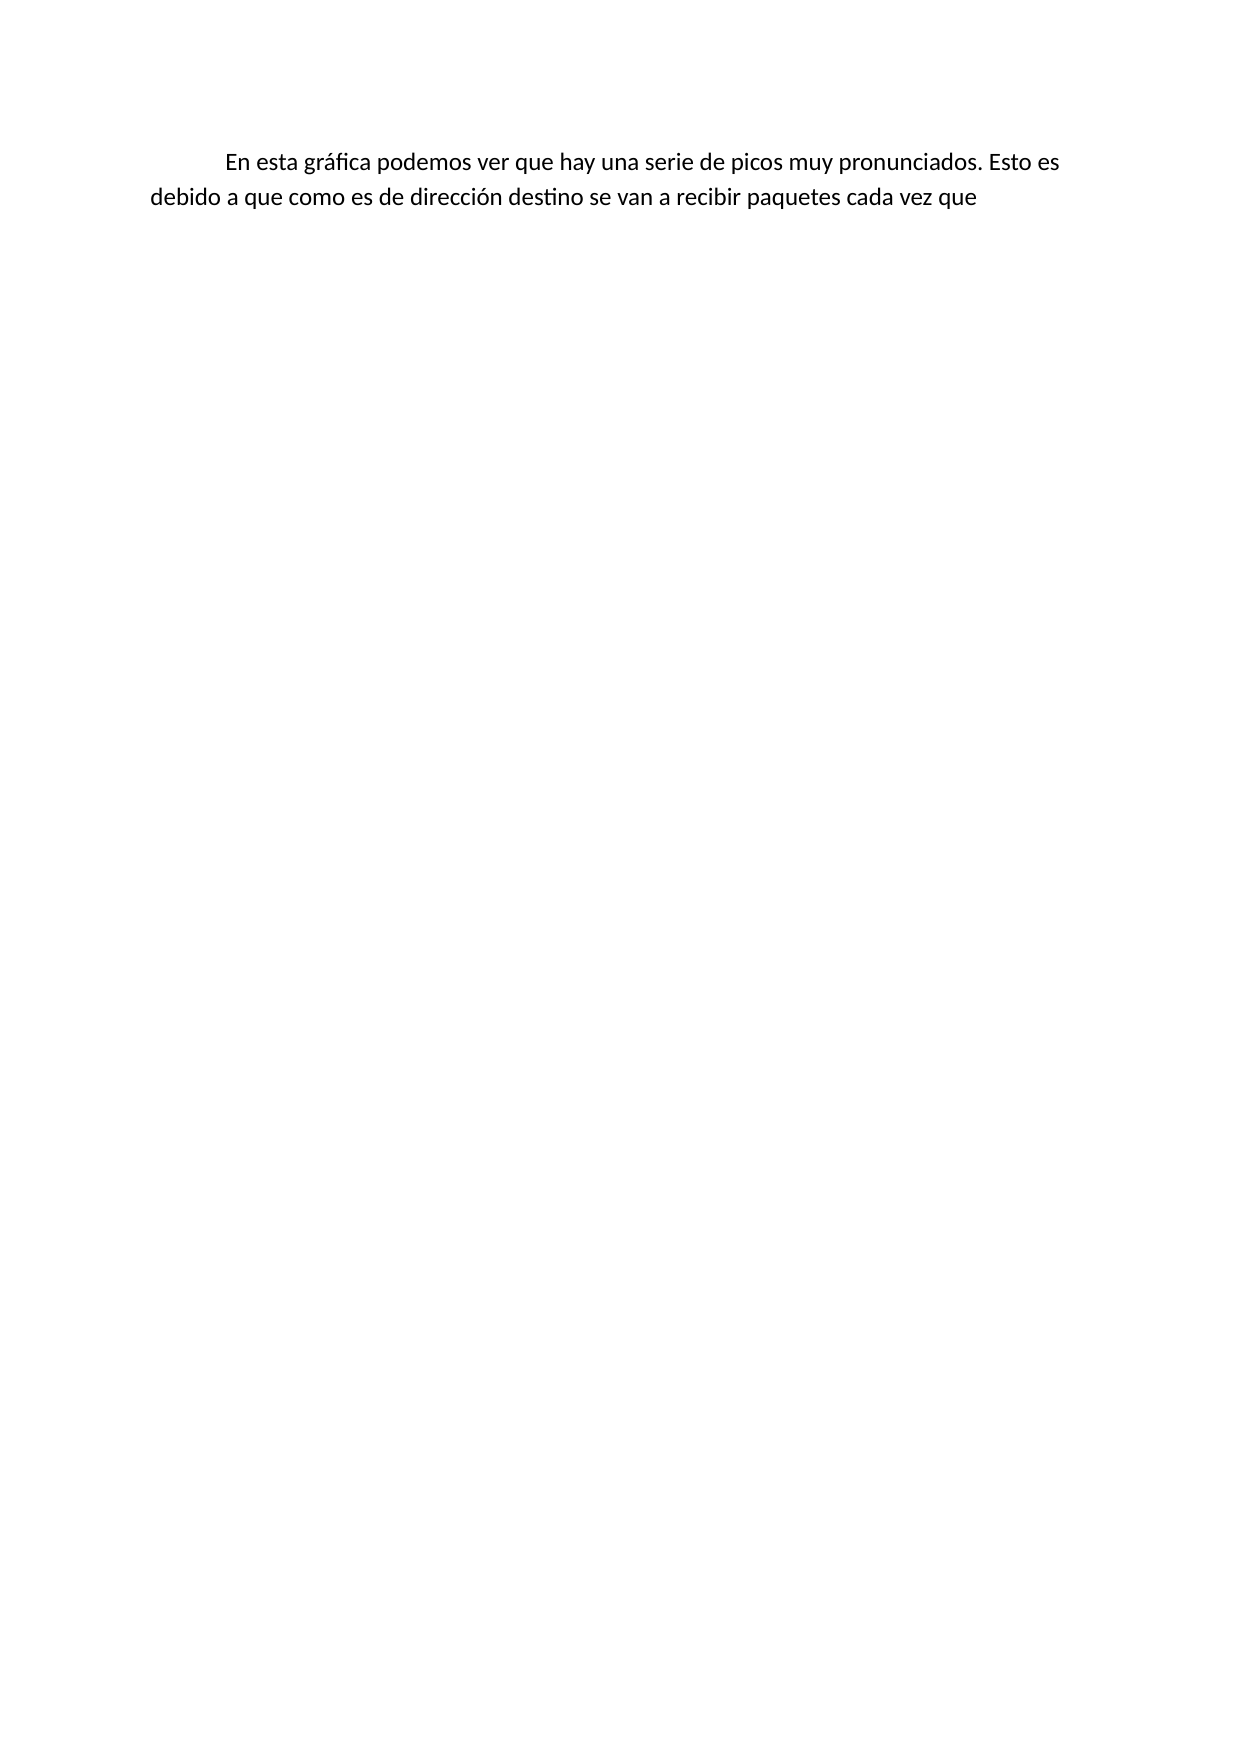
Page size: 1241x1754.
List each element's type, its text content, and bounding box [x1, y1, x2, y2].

text En esta gráfica podemos ver que hay una serie de picos muy pronunciados. Esto es debido a que como es de dirección destino se van a recibir paquetes cada vez que [150, 146, 1092, 211]
